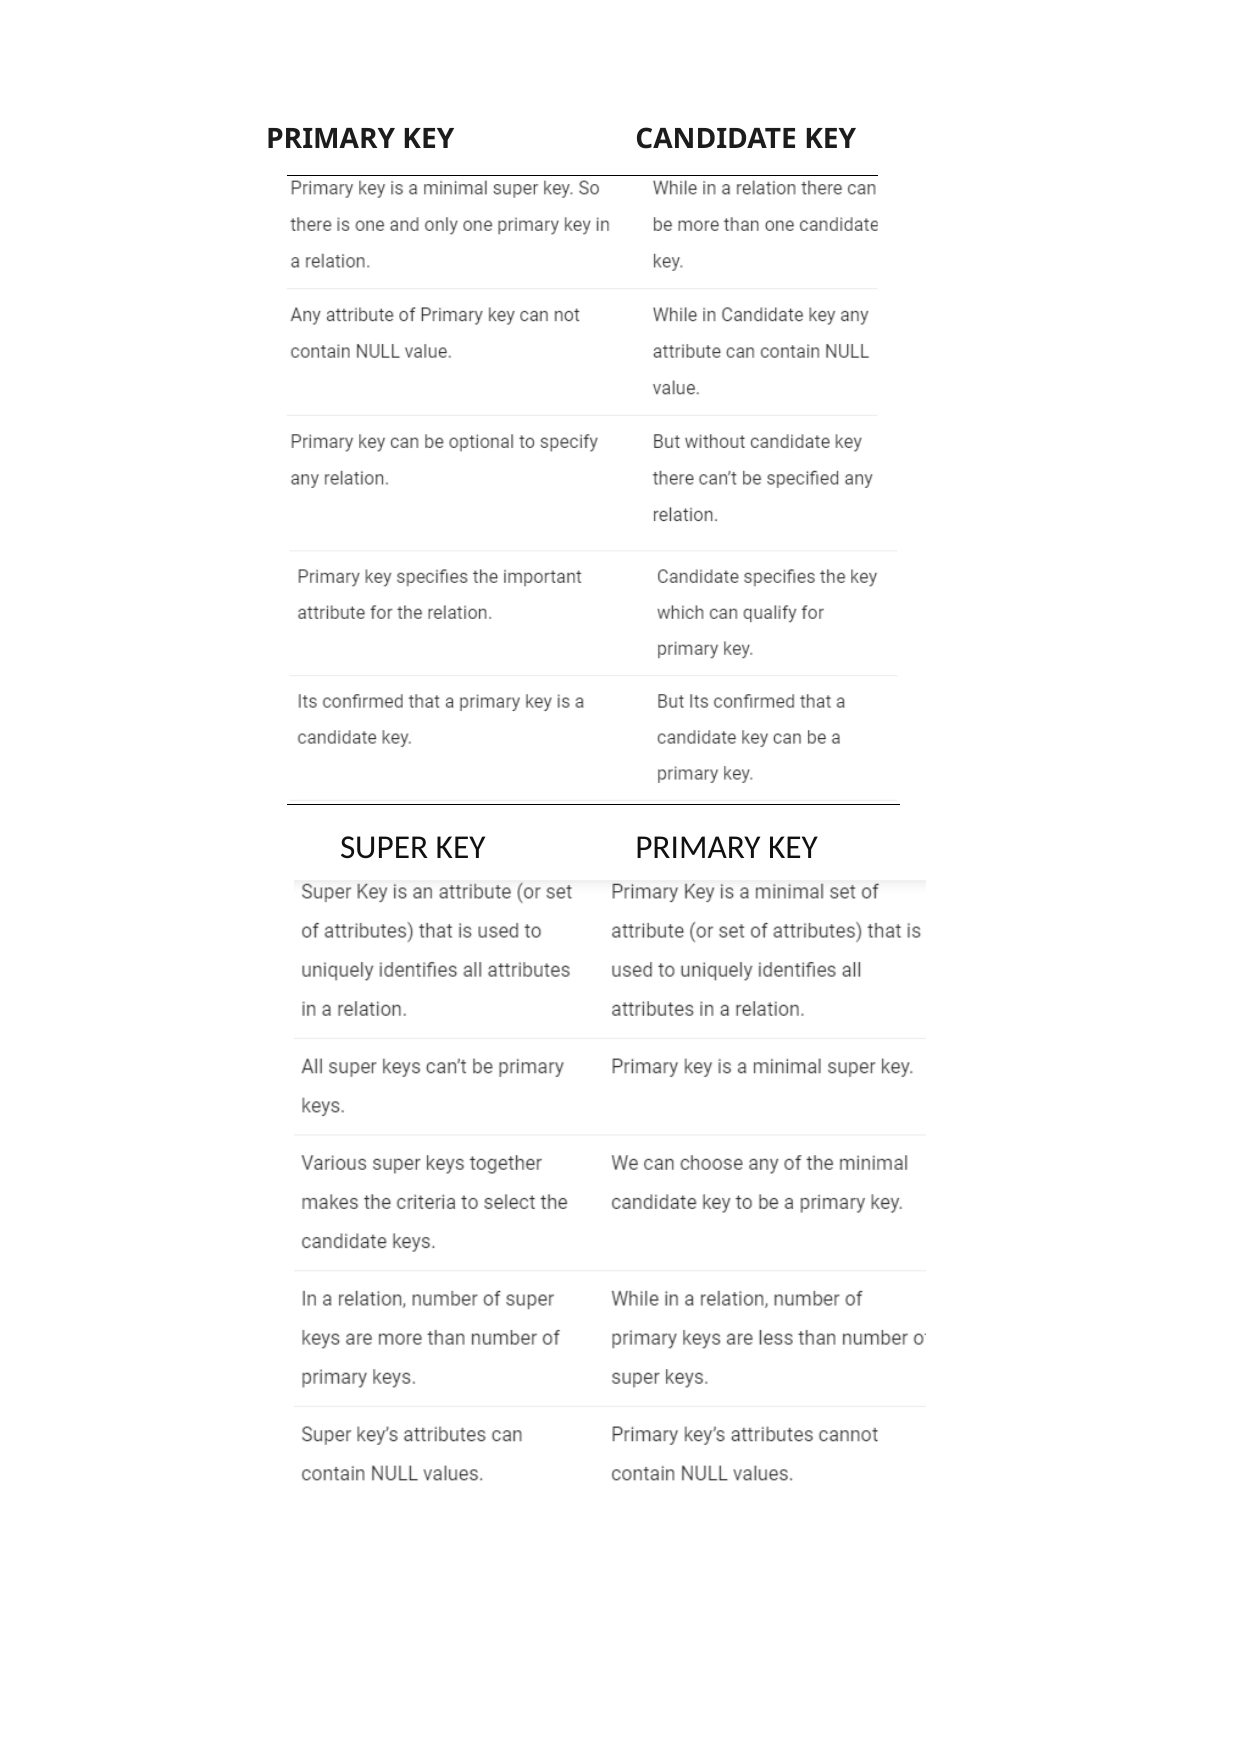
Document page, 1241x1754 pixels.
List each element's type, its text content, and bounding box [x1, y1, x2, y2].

text SUPER KEY PRIMARY KEY [118, 827, 1122, 867]
picture [286, 176, 878, 536]
picture [289, 548, 898, 801]
picture [294, 879, 926, 1489]
text PRIMARY KEY CANDIDATE KEY [118, 118, 1122, 156]
